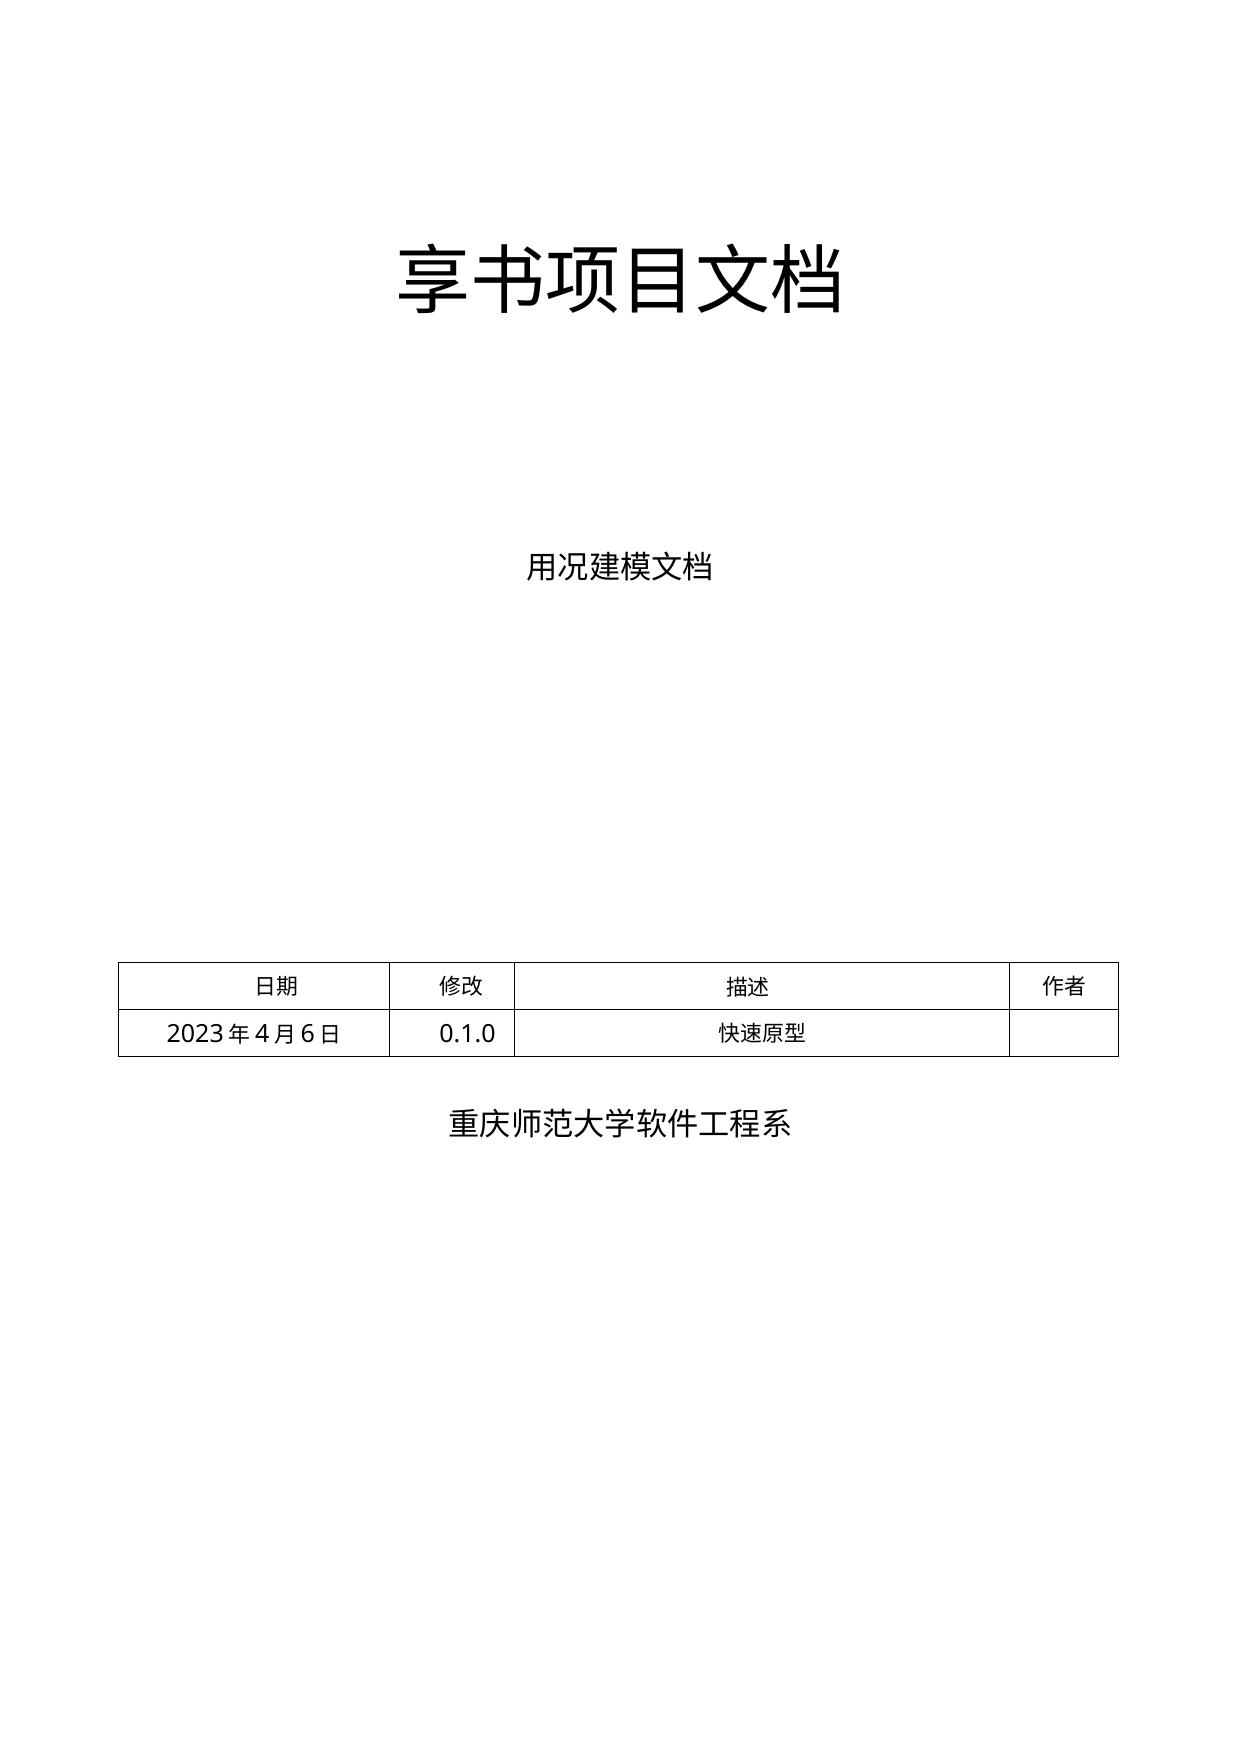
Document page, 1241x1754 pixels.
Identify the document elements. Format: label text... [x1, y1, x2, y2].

table_header 日期 [119, 963, 389, 1009]
table_cell 0.1.0 [390, 1010, 514, 1056]
text 重庆师范大学软件工程系 [118, 1099, 1122, 1145]
table_header 作者 [1010, 963, 1118, 1009]
text 享书项目文档 [118, 220, 1122, 329]
table_cell [1010, 1010, 1118, 1056]
text 用况建模文档 [118, 542, 1122, 587]
table_cell 2023年4月6日 [119, 1010, 389, 1056]
table_header 描述 [515, 963, 1009, 1009]
table_cell 快速原型 [515, 1010, 1009, 1056]
table_header 修改 [390, 963, 514, 1009]
